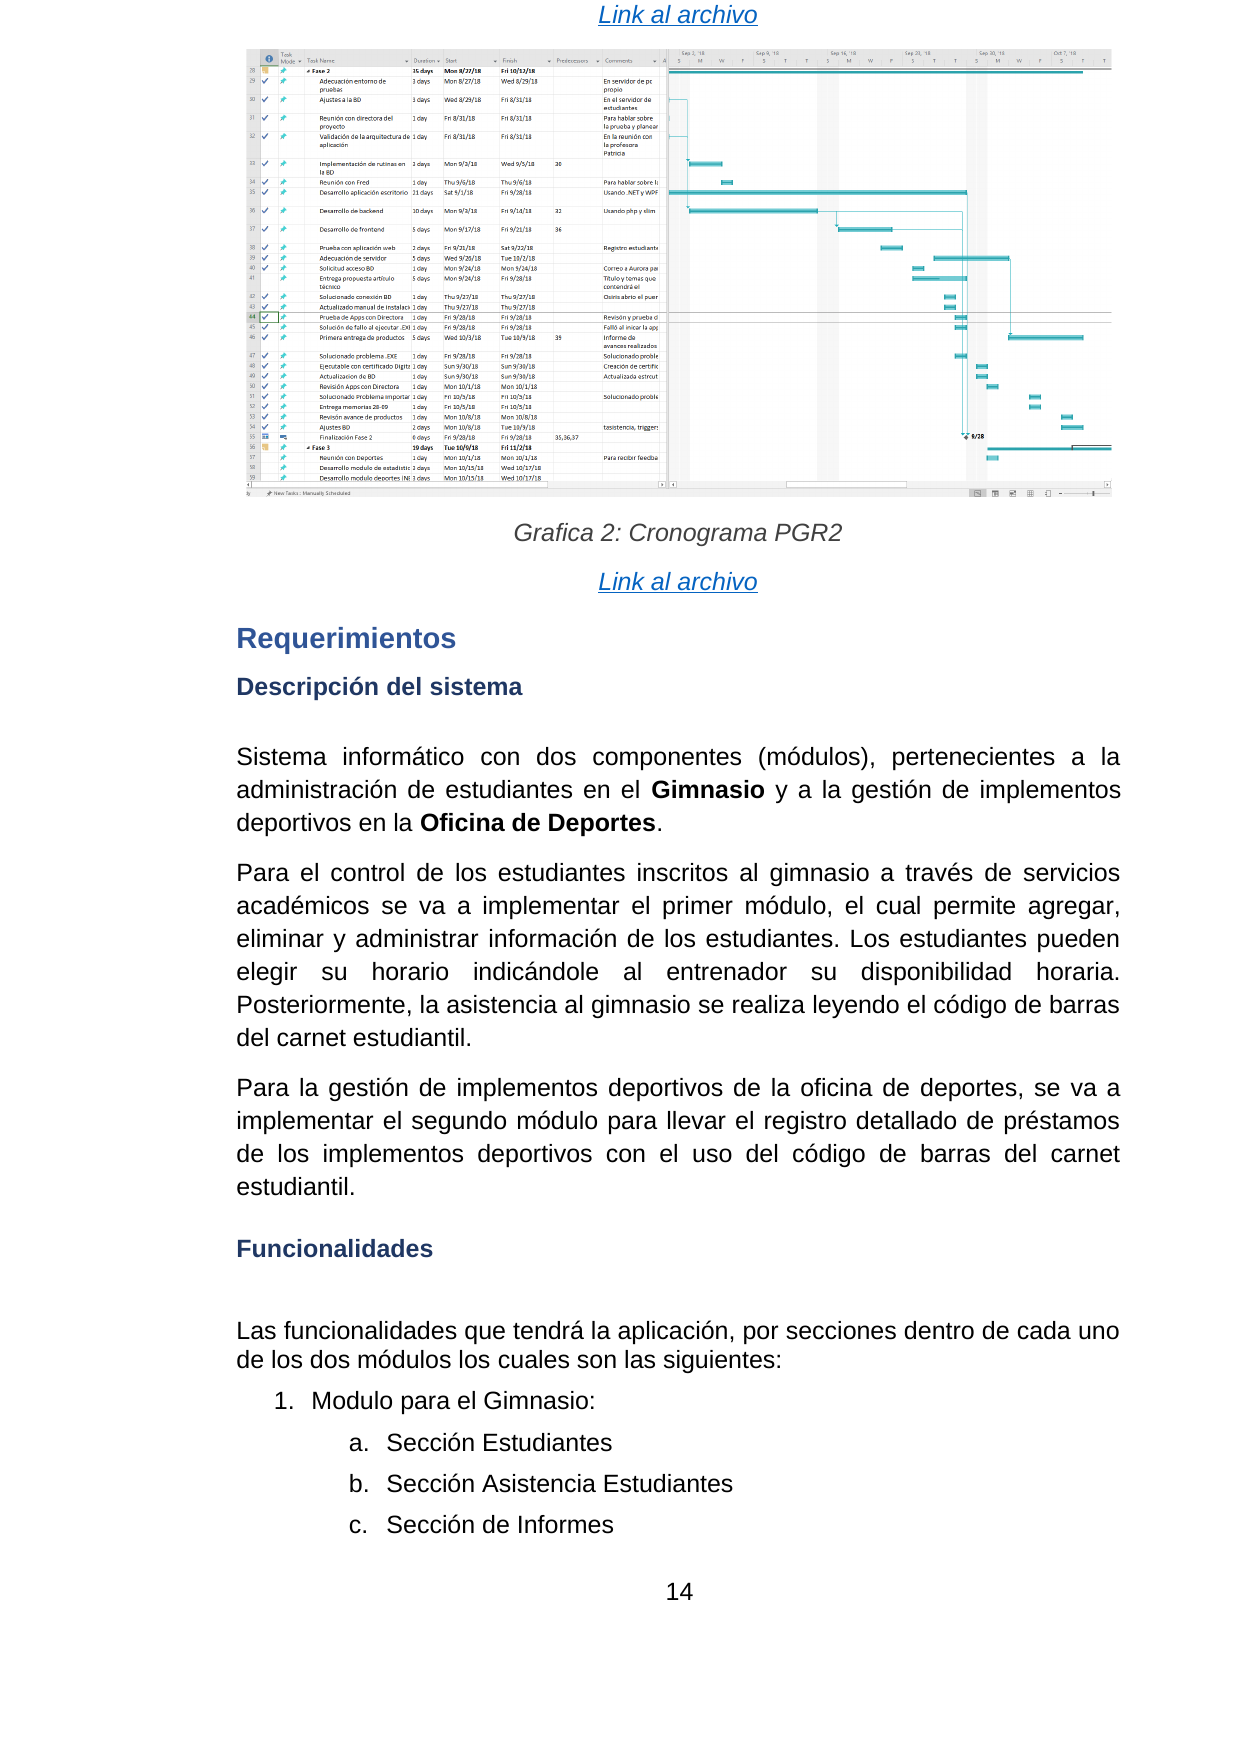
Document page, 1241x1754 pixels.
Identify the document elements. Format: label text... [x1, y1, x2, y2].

list Sección de Informes [349, 1510, 1122, 1539]
list Sección Asistencia Estudiantes [349, 1469, 1122, 1498]
list Sección Estudiantes [349, 1428, 1122, 1456]
subtitle Funcionalidades [236, 1234, 1122, 1263]
text Para el control de los estudiantes inscritos al gimnasio a través de servicios académicos se va a implementar el primer módulo, el cual permite agregar, eliminar y administrar información de los estudiantes. Los estudiantes pueden elegir su horario indicándole al entrenador su disponibilidad horaria. Posteriormente, la asistencia al gimnasio se realiza leyendo el código de barras del carnet estudiantil. [236, 858, 1122, 1052]
text Las funcionalidades que tendrá la aplicación, por secciones dentro de cada uno de los dos módulos los cuales son las siguientes: [236, 1316, 1122, 1374]
text Para la gestión de implementos deportivos de la oficina de deportes, se va a implementar el segundo módulo para llevar el registro detallado de préstamos de los implementos deportivos con el uso del código de barras del carnet estudiantil. [236, 1073, 1122, 1200]
subtitle Requerimientos [236, 621, 1122, 654]
text Link al archivo [236, 0, 1122, 29]
text Sistema informático con dos componentes (módulos), pertenecientes a la administración de estudiantes en el Gimnasio y a la gestión de implementos deportivos en la Oficina de Deportes. [236, 742, 1122, 837]
subtitle Descripción del sistema [236, 672, 1122, 701]
text Grafica 2: Cronograma PGR2 [236, 517, 1122, 546]
list Modulo para el Gimnasio: [274, 1386, 1122, 1415]
text Link al archivo [236, 567, 1122, 596]
